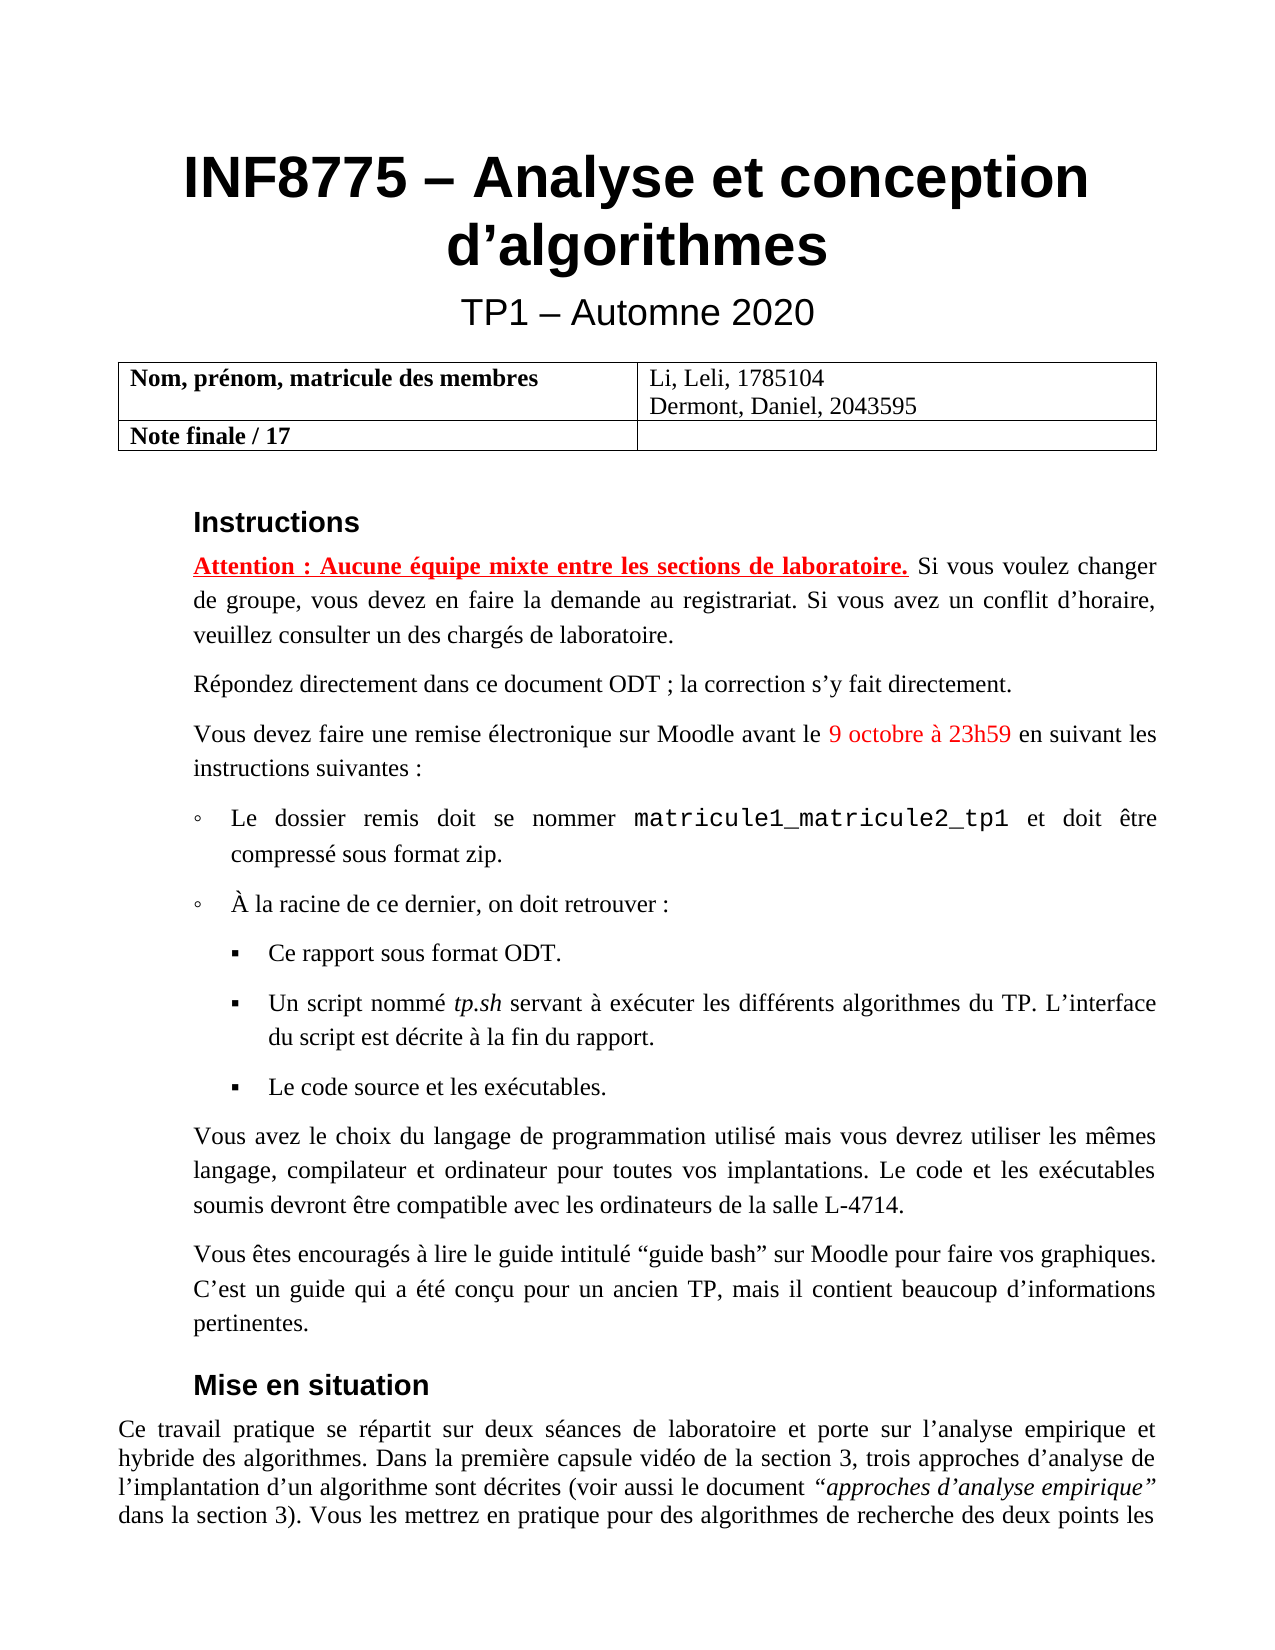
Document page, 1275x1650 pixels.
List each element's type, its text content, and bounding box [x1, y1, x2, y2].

table_cell Note finale / 17 [119, 421, 637, 450]
title INF8775 – Analyse et conception d’algorithmes [118, 143, 1157, 277]
list Le dossier remis doit se nommer matricule1_matricule2_tp1 et doit être compressé sous format zip. [193, 803, 1157, 868]
list Un script nommé tp.sh servant à exécuter les différents algorithmes du TP. L’interface du script est décrite à la fin du rapport. [231, 988, 1157, 1051]
subtitle Instructions [118, 505, 1157, 538]
subtitle Mise en situation [118, 1368, 1157, 1402]
list Le code source et les exécutables. [231, 1072, 1157, 1100]
list Vous avez le choix du langage de programmation utilisé mais vous devrez utiliser les mêmes langage, compilateur et ordinateur pour toutes vos implantations. Le code et les exécutables soumis devront être compatible avec les ordinateurs de la salle L-4714. [156, 1121, 1157, 1219]
list Ce rapport sous format ODT. [231, 938, 1157, 967]
list Répondez directement dans ce document ODT ; la correction s’y fait directement. [156, 669, 1157, 698]
text Ce travail pratique se répartit sur deux séances de laboratoire et porte sur l’analyse empirique et hybride des algorithmes. Dans la première capsule vidéo de la section 3, trois approches d’analyse de l’implantation d’un algorithme sont décrites (voir aussi le document “approches d’analyse empirique” dans la section 3). Vous les mettrez en pratique pour des algorithmes de recherche des deux points les [118, 1414, 1157, 1529]
list Vous êtes encouragés à lire le guide intitulé “guide bash” sur Moodle pour faire vos graphiques. C’est un guide qui a été conçu pour un ancien TP, mais il contient beaucoup d’informations pertinentes. [156, 1239, 1157, 1337]
list Attention : Aucune équipe mixte entre les sections de laboratoire. Si vous voulez changer de groupe, vous devez en faire la demande au registrariat. Si vous avez un conflit d’horaire, veuillez consulter un des chargés de laboratoire. [156, 551, 1157, 648]
table_cell [638, 421, 1156, 450]
list À la racine de ce dernier, on doit retrouver : [193, 889, 1157, 917]
subtitle TP1 – Automne 2020 [118, 290, 1157, 333]
list Vous devez faire une remise électronique sur Moodle avant le 9 octobre à 23h59 en suivant les instructions suivantes : [156, 719, 1157, 782]
table_header Li, Leli, 1785104 Dermont, Daniel, 2043595 [638, 363, 1156, 420]
table_header Nom, prénom, matricule des membres [119, 363, 637, 420]
